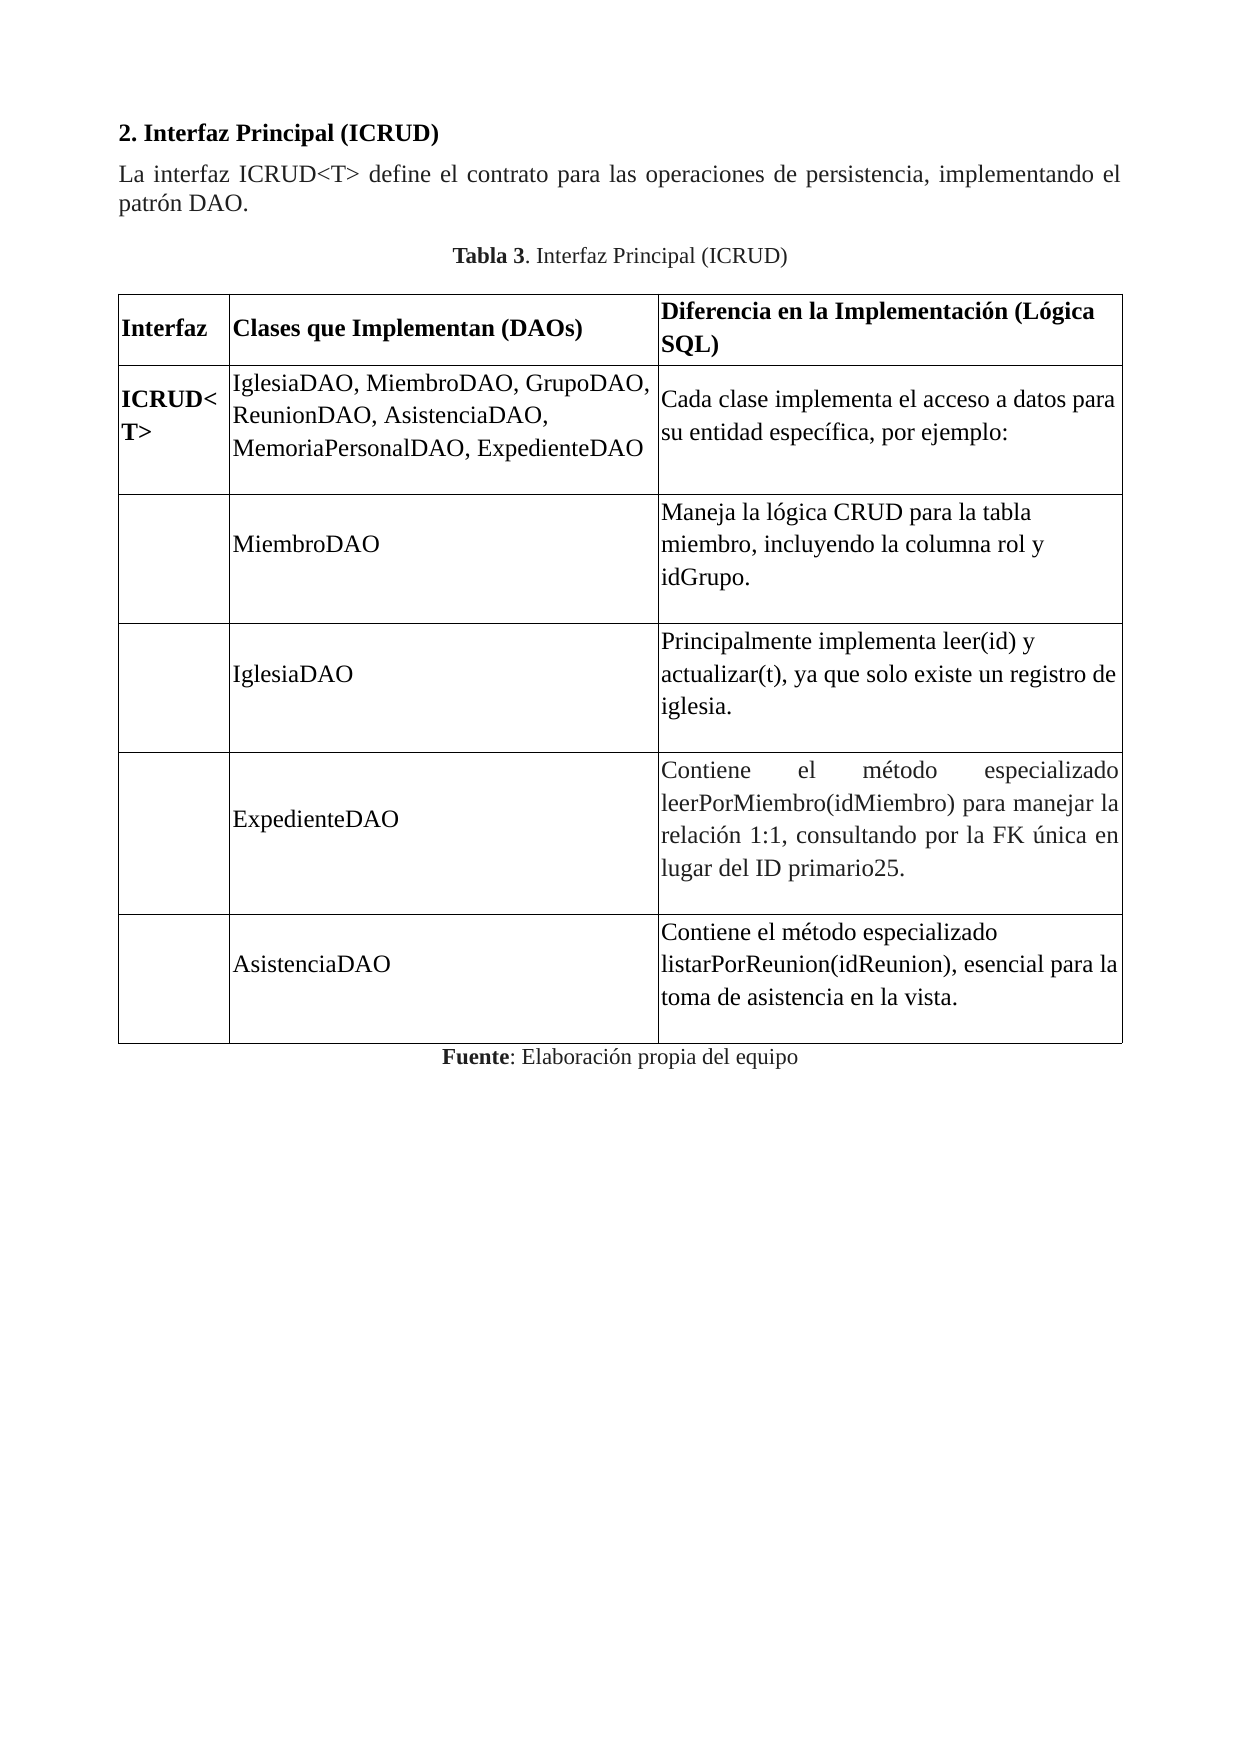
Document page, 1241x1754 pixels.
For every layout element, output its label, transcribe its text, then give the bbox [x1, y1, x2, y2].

table_cell [119, 915, 229, 1043]
table_cell ICRUD<T> [119, 366, 229, 494]
table_cell IglesiaDAO, MiembroDAO, GrupoDAO, ReunionDAO, AsistenciaDAO, MemoriaPersonalDAO, ExpedienteDAO [230, 366, 658, 494]
table_header Clases que Implementan (DAOs) [230, 295, 658, 365]
subtitle 2. Interfaz Principal (ICRUD) [118, 118, 1122, 147]
table_cell [119, 753, 229, 914]
text Tabla 3. Interfaz Principal (ICRUD) [118, 242, 1122, 268]
table_cell [119, 624, 229, 752]
table_header Diferencia en la Implementación (Lógica SQL) [659, 295, 1122, 365]
text La interfaz ICRUD<T> define el contrato para las operaciones de persistencia, implementando el patrón DAO. [118, 159, 1122, 217]
table_cell [119, 495, 229, 623]
table_cell AsistenciaDAO [230, 915, 658, 1043]
table_cell Cada clase implementa el acceso a datos para su entidad específica, por ejemplo: [659, 366, 1122, 494]
table_cell MiembroDAO [230, 495, 658, 623]
table_cell IglesiaDAO [230, 624, 658, 752]
table_cell Contiene el método especializado leerPorMiembro(idMiembro) para manejar la relación 1:1, consultando por la FK única en lugar del ID primario25. [659, 753, 1122, 914]
table_cell Maneja la lógica CRUD para la tabla miembro, incluyendo la columna rol y idGrupo. [659, 495, 1122, 623]
text Fuente: Elaboración propia del equipo [118, 1044, 1122, 1069]
table_cell ExpedienteDAO [230, 753, 658, 914]
table_cell Principalmente implementa leer(id) y actualizar(t), ya que solo existe un registro de iglesia. [659, 624, 1122, 752]
table_header Interfaz [119, 295, 229, 365]
table_cell Contiene el método especializado listarPorReunion(idReunion), esencial para la toma de asistencia en la vista. [659, 915, 1122, 1043]
